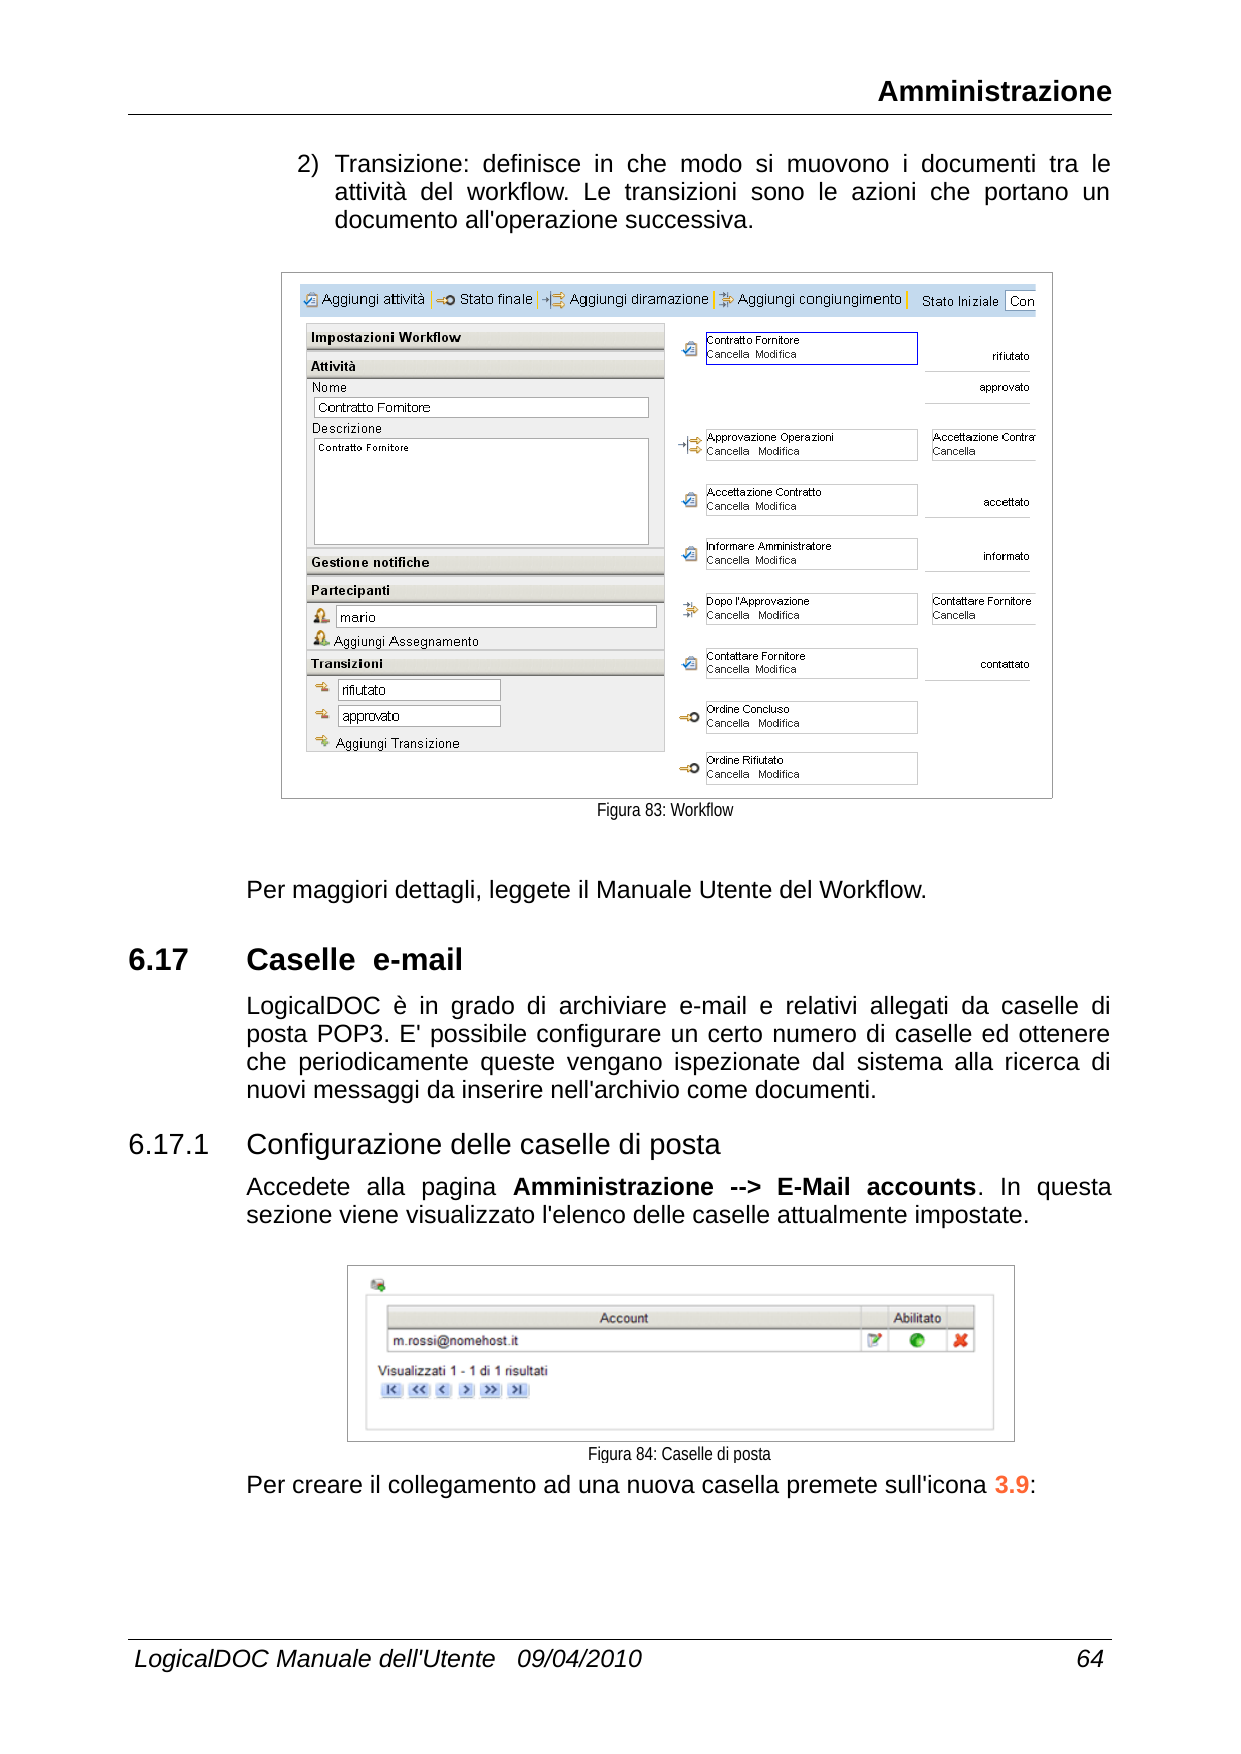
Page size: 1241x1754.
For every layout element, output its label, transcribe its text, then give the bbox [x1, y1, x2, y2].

text Accedete alla pagina Amministrazione --> E-Mail accounts. In questa sezione viene visualizzato l'elenco delle caselle attualmente impostate. [246, 1173, 1112, 1229]
text Per creare il collegamento ad una nuova casella premete sull'icona 3.9: [246, 1384, 1112, 1498]
list Transizione: definisce in che modo si muovono i documenti tra le attività del workflow. Le transizioni sono le azioni che portano un documento all'operazione successiva. [297, 150, 1112, 234]
text LogicalDOC è in grado di archiviare e-mail e relativi allegati da caselle di posta POP3. E' possibile configurare un certo numero di caselle ed ottenere che periodicamente queste vengano ispezionate dal sistema alla ricerca di nuovi messaggi da inserire nell'archivio come documenti. [246, 992, 1112, 1103]
list Figura 83: Workflow [281, 799, 1049, 821]
subtitle Configurazione delle caselle di posta [128, 1128, 1112, 1161]
text Per maggiori dettagli, leggete il Manuale Utente del Workflow. [246, 876, 1112, 904]
text Figura 84: Caselle di posta [347, 1442, 1012, 1463]
subtitle Caselle e-mail [128, 942, 1112, 977]
